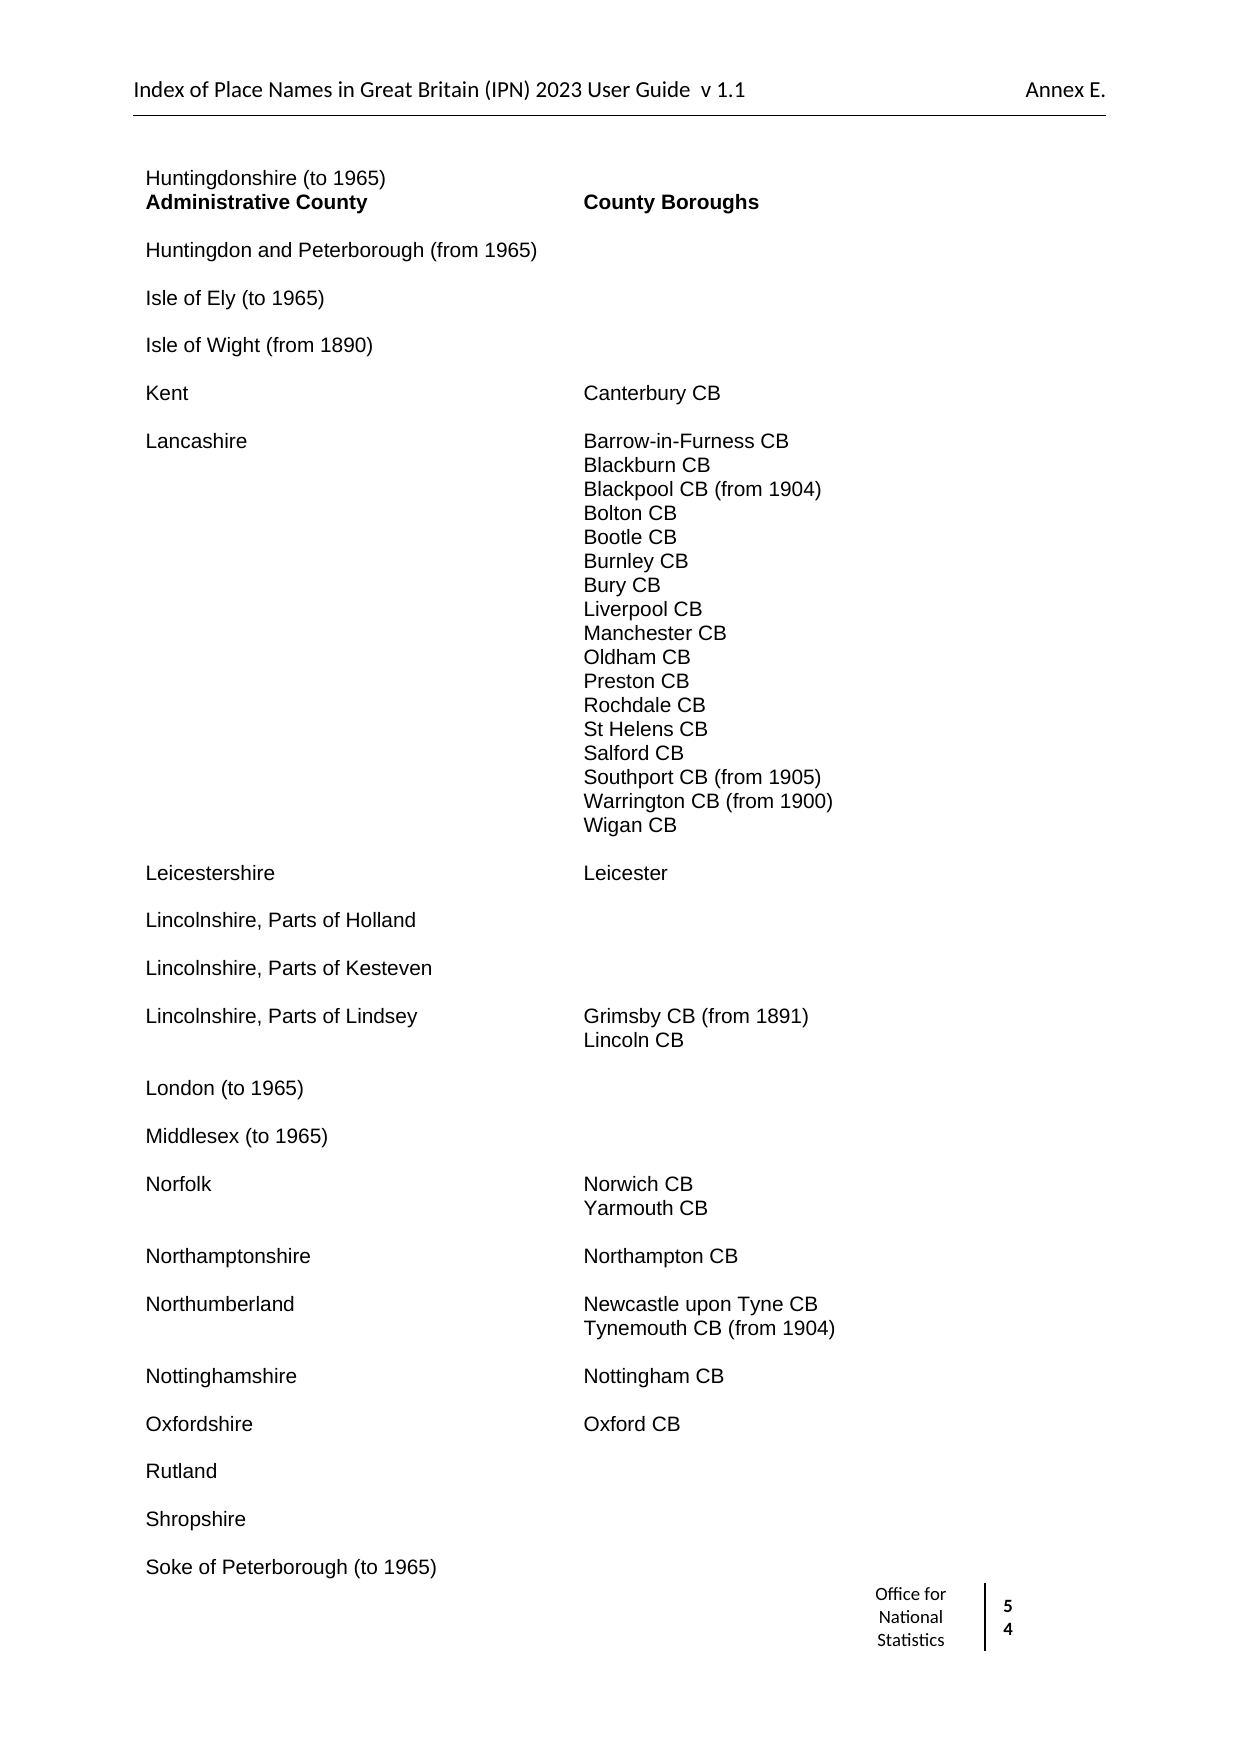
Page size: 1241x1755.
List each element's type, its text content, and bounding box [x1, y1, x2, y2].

text Warrington CB (from 1900) [145, 788, 1094, 812]
text Norfolk Norwich CB [145, 1172, 1094, 1196]
text Huntingdonshire (to 1965) [145, 166, 1094, 189]
text Rutland [145, 1459, 1094, 1483]
text Lincolnshire, Parts of Kesteven [145, 956, 1094, 980]
text Burnley CB [145, 549, 1094, 573]
text Northamptonshire Northampton CB [145, 1244, 1094, 1268]
text Liverpool CB [145, 597, 1094, 621]
text Salford CB [145, 741, 1094, 764]
text Isle of Ely (to 1965) [145, 285, 1094, 309]
text Shropshire [145, 1507, 1094, 1531]
text Soke of Peterborough (to 1965) [145, 1555, 1094, 1579]
text Lancashire Barrow-in-Furness CB [145, 429, 1094, 453]
text Bolton CB [145, 501, 1094, 525]
text Lincolnshire, Parts of Holland [145, 908, 1094, 932]
text Bootle CB [145, 525, 1094, 549]
text Rochdale CB [145, 693, 1094, 717]
text Yarmouth CB [145, 1196, 1094, 1220]
text Kent Canterbury CB [145, 381, 1094, 405]
text Northumberland Newcastle upon Tyne CB [145, 1292, 1094, 1316]
text St Helens CB [145, 717, 1094, 741]
text Huntingdon and Peterborough (from 1965) [145, 237, 1094, 261]
text Nottinghamshire Nottingham CB [145, 1363, 1094, 1387]
text London (to 1965) [145, 1076, 1094, 1100]
text Preston CB [145, 669, 1094, 693]
text Lincolnshire, Parts of Lindsey Grimsby CB (from 1891) [145, 1004, 1094, 1028]
text Administrative County County Boroughs [145, 189, 1094, 213]
text Isle of Wight (from 1890) [145, 333, 1094, 357]
text Leicestershire Leicester [145, 860, 1094, 884]
text Southport CB (from 1905) [145, 764, 1094, 788]
text Tynemouth CB (from 1904) [145, 1316, 1094, 1339]
text Blackburn CB [145, 453, 1094, 477]
text Oxfordshire Oxford CB [145, 1411, 1094, 1435]
text Blackpool CB (from 1904) [145, 477, 1094, 501]
text Manchester CB [145, 621, 1094, 645]
text Wigan CB [145, 812, 1094, 836]
text Lincoln CB [145, 1028, 1094, 1052]
text Middlesex (to 1965) [145, 1124, 1094, 1148]
text Bury CB [145, 573, 1094, 597]
text Oldham CB [145, 645, 1094, 669]
